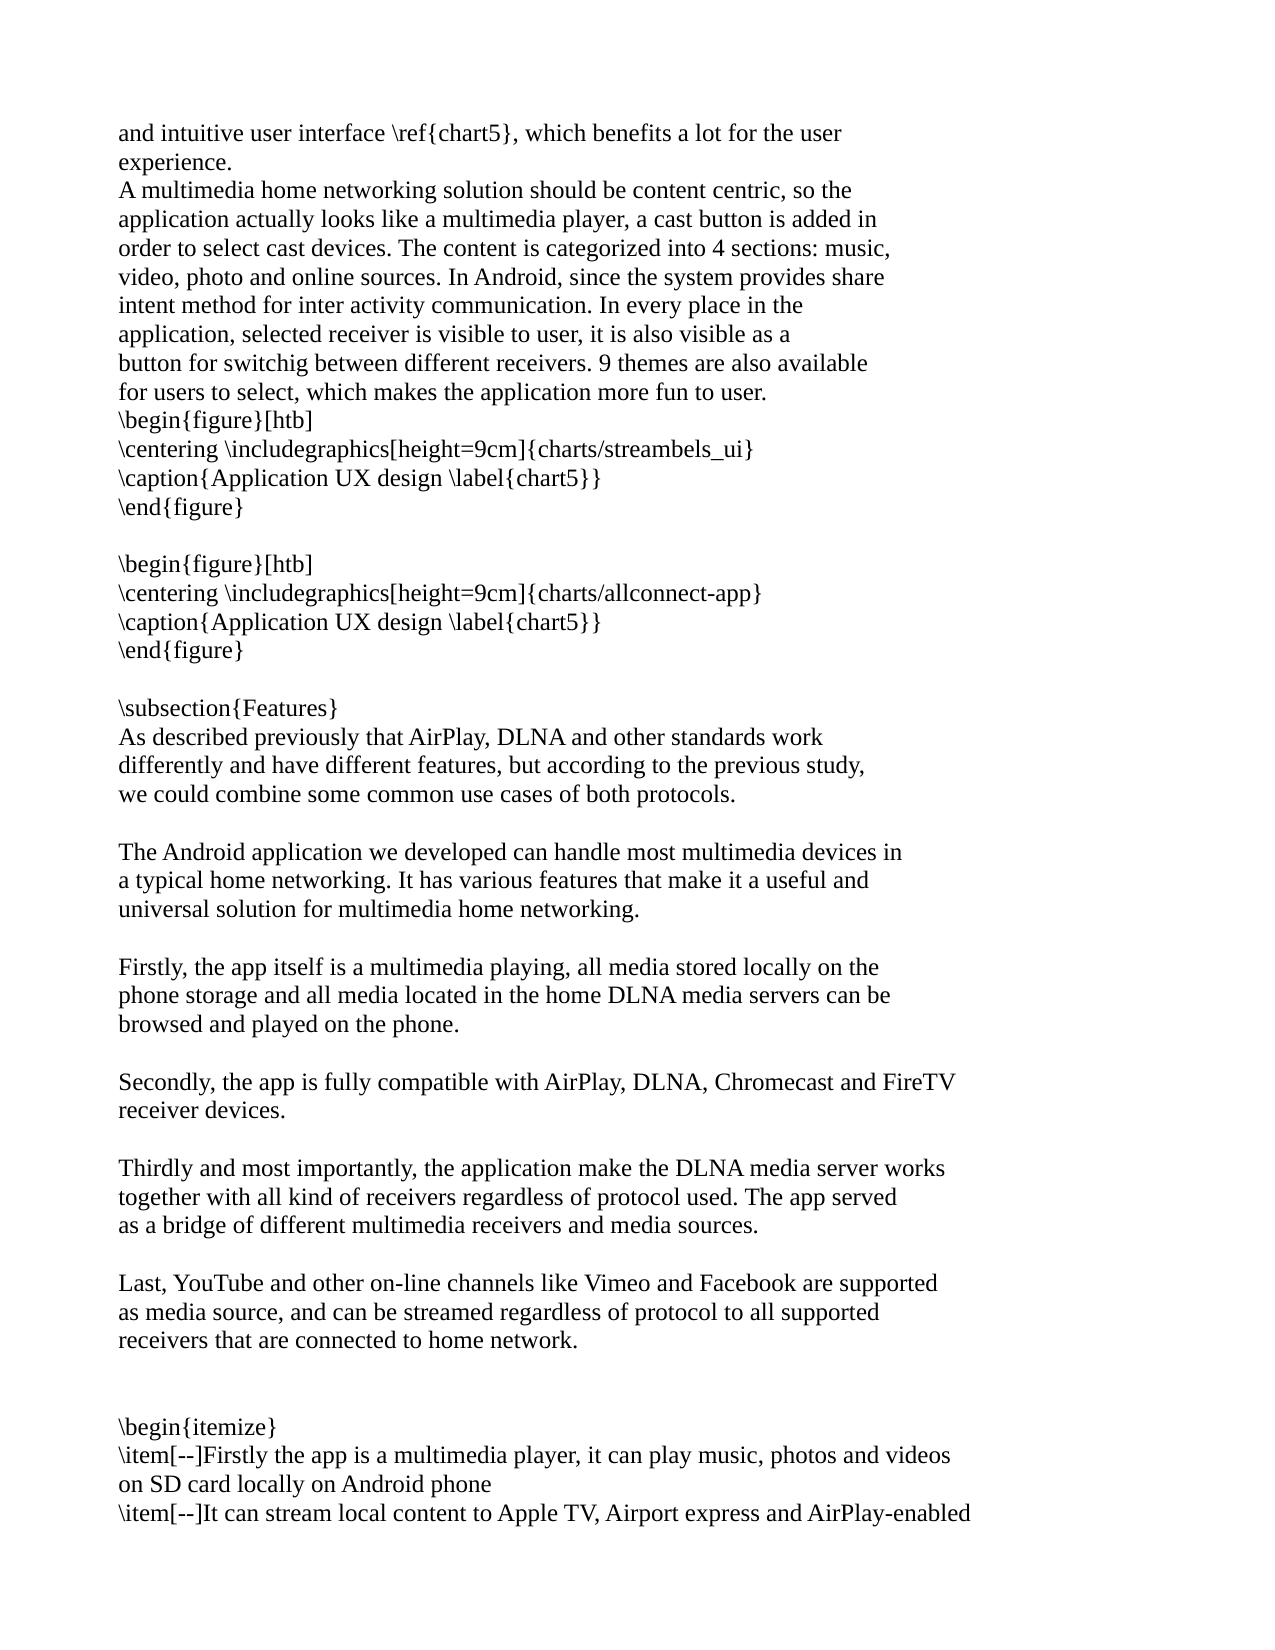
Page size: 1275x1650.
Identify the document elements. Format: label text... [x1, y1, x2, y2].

text \item[--]It can stream local content to Apple TV, Airport express and AirPlay-enabled [118, 1498, 1157, 1527]
text \begin{figure}[htb] [118, 549, 1157, 578]
text experience. [118, 147, 1157, 176]
text intent method for inter activity communication. In every place in the [118, 291, 1157, 319]
text Secondly, the app is fully compatible with AirPlay, DLNA, Chromecast and FireTV [118, 1067, 1157, 1096]
text \end{figure} [118, 492, 1157, 521]
text on SD card locally on Android phone [118, 1469, 1157, 1498]
text application actually looks like a multimedia player, a cast button is added in [118, 204, 1157, 233]
text A multimedia home networking solution should be content centric, so the [118, 176, 1157, 204]
text browsed and played on the phone. [118, 1009, 1157, 1038]
text a typical home networking. It has various features that make it a useful and [118, 866, 1157, 894]
text \subsection{Features} [118, 693, 1157, 722]
text universal solution for multimedia home networking. [118, 894, 1157, 923]
text and intuitive user interface \ref{chart5}, which benefits a lot for the user [118, 118, 1157, 147]
text phone storage and all media located in the home DLNA media servers can be [118, 981, 1157, 1009]
text \caption{Application UX design \label{chart5}} [118, 463, 1157, 492]
text receiver devices. [118, 1096, 1157, 1124]
text button for switchig between different receivers. 9 themes are also available [118, 348, 1157, 377]
text as a bridge of different multimedia receivers and media sources. [118, 1211, 1157, 1239]
text for users to select, which makes the application more fun to user. [118, 377, 1157, 406]
text differently and have different features, but according to the previous study, [118, 751, 1157, 779]
text application, selected receiver is visible to user, it is also visible as a [118, 319, 1157, 348]
text \item[--]Firstly the app is a multimedia player, it can play music, photos and videos [118, 1441, 1157, 1469]
text together with all kind of receivers regardless of protocol used. The app served [118, 1182, 1157, 1211]
text Firstly, the app itself is a multimedia playing, all media stored locally on the [118, 952, 1157, 981]
text \caption{Application UX design \label{chart5}} [118, 607, 1157, 636]
text \centering \includegraphics[height=9cm]{charts/allconnect-app} [118, 578, 1157, 607]
text we could combine some common use cases of both protocols. [118, 779, 1157, 808]
text The Android application we developed can handle most multimedia devices in [118, 837, 1157, 866]
text \begin{figure}[htb] [118, 406, 1157, 434]
text as media source, and can be streamed regardless of protocol to all supported [118, 1297, 1157, 1326]
text receivers that are connected to home network. [118, 1326, 1157, 1354]
text \centering \includegraphics[height=9cm]{charts/streambels_ui} [118, 434, 1157, 463]
text \begin{itemize} [118, 1412, 1157, 1441]
text As described previously that AirPlay, DLNA and other standards work [118, 722, 1157, 751]
text Last, YouTube and other on-line channels like Vimeo and Facebook are supported [118, 1268, 1157, 1297]
text Thirdly and most importantly, the application make the DLNA media server works [118, 1153, 1157, 1182]
text order to select cast devices. The content is categorized into 4 sections: music, [118, 233, 1157, 262]
text video, photo and online sources. In Android, since the system provides share [118, 262, 1157, 291]
text \end{figure} [118, 636, 1157, 664]
